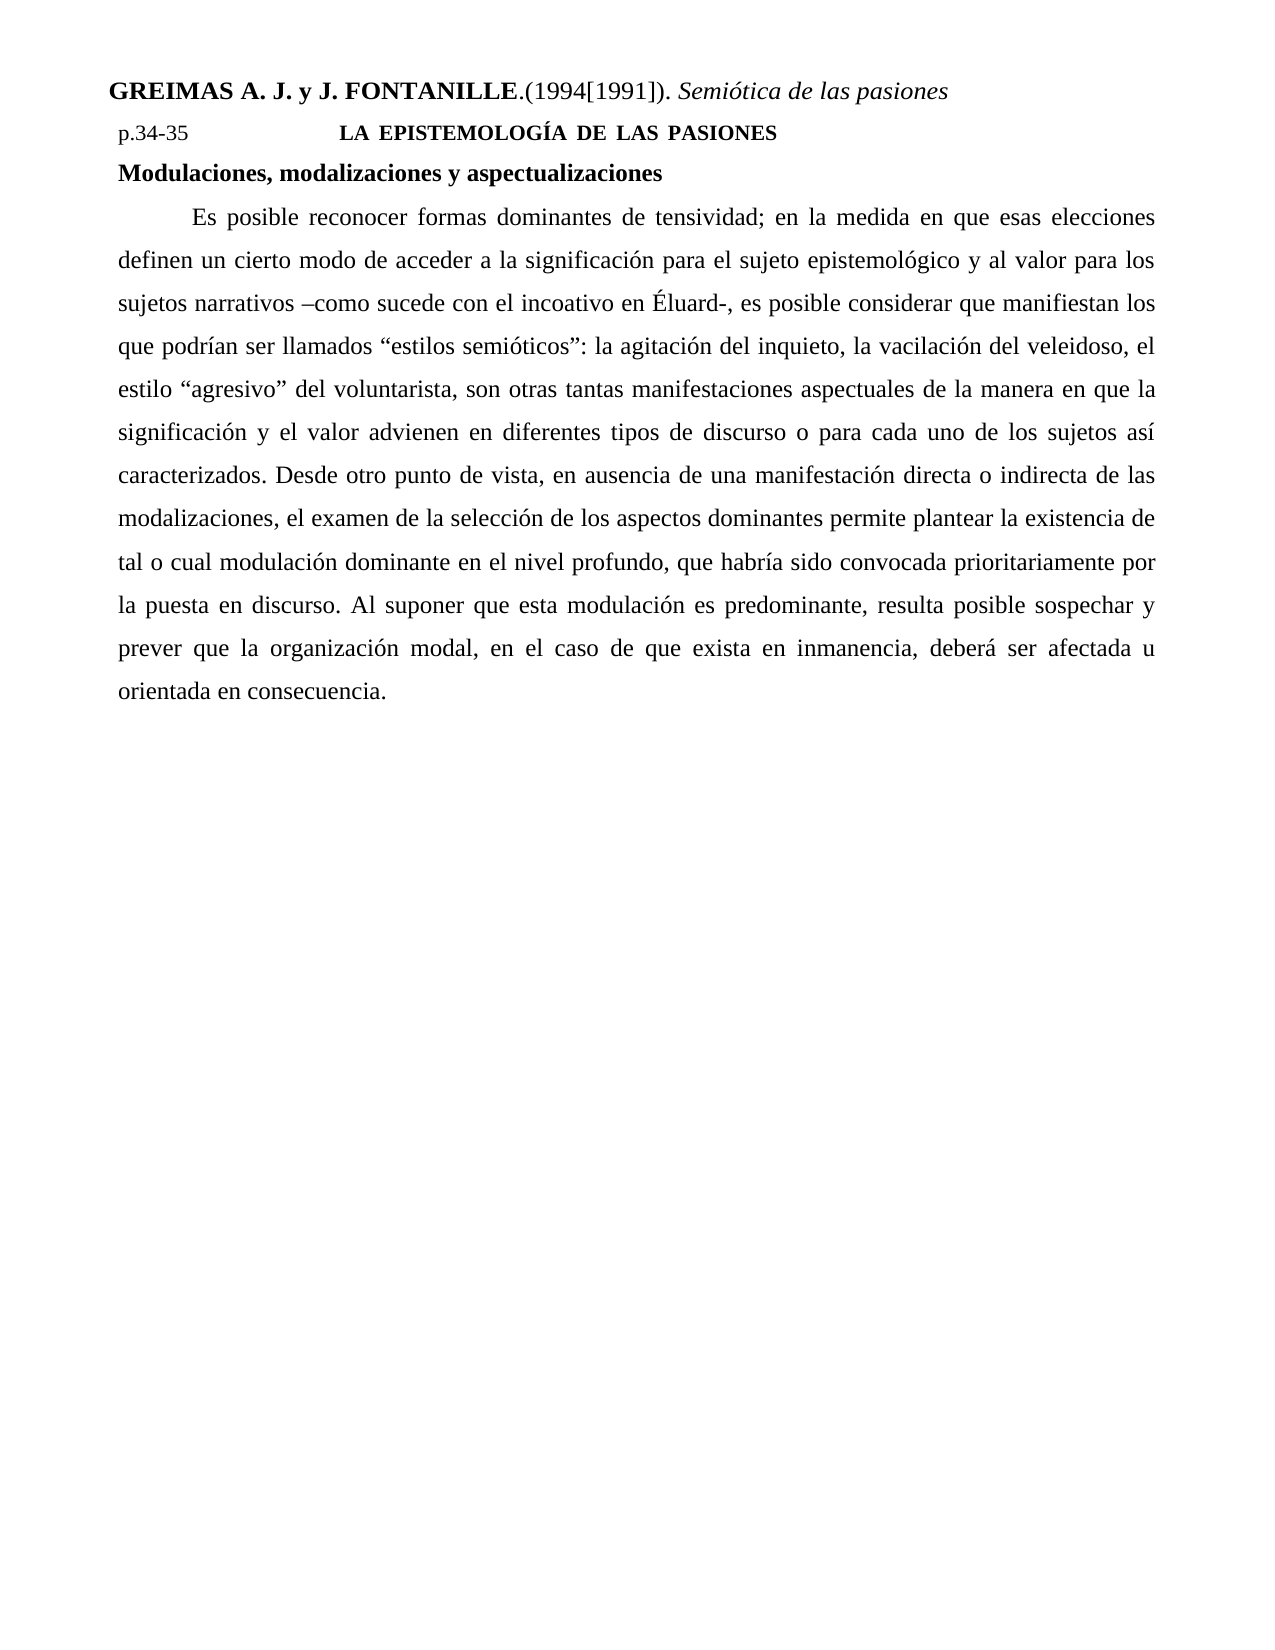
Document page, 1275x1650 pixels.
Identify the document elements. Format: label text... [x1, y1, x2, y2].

subtitle Modulaciones, modalizaciones y aspectualizaciones [118, 158, 1169, 187]
text Es posible reconocer formas dominantes de tensividad; en la medida en que esas elecciones definen un cierto modo de acceder a la significación para el sujeto epistemológico y al valor para los sujetos narrativos –como sucede con el incoativo en Éluard-, es posible considerar que manifiestan los que podrían ser llamados “estilos semióticos”: la agitación del inquieto, la vacilación del veleidoso, el estilo “agresivo” del voluntarista, son otras tantas manifestaciones aspectuales de la manera en que la significación y el valor advienen en diferentes tipos de discurso o para cada uno de los sujetos así caracterizados. Desde otro punto de vista, en ausencia de una manifestación directa o indirecta de las modalizaciones, el examen de la selección de los aspectos dominantes permite plantear la existencia de tal o cual modulación dominante en el nivel profundo, que habría sido convocada prioritariamente por la puesta en discurso. Al suponer que esta modulación es predominante, resulta posible sospechar y prever que la organización modal, en el caso de que exista en inmanencia, deberá ser afectada u orientada en consecuencia. [118, 202, 1157, 705]
text GREIMAS A. J. y J. FONTANILLE.(1994[1991]). Semiótica de las pasiones [108, 76, 1169, 105]
text p.34-35 LA EPISTEMOLOGÍA DE LAS PASIONES [118, 120, 1169, 146]
